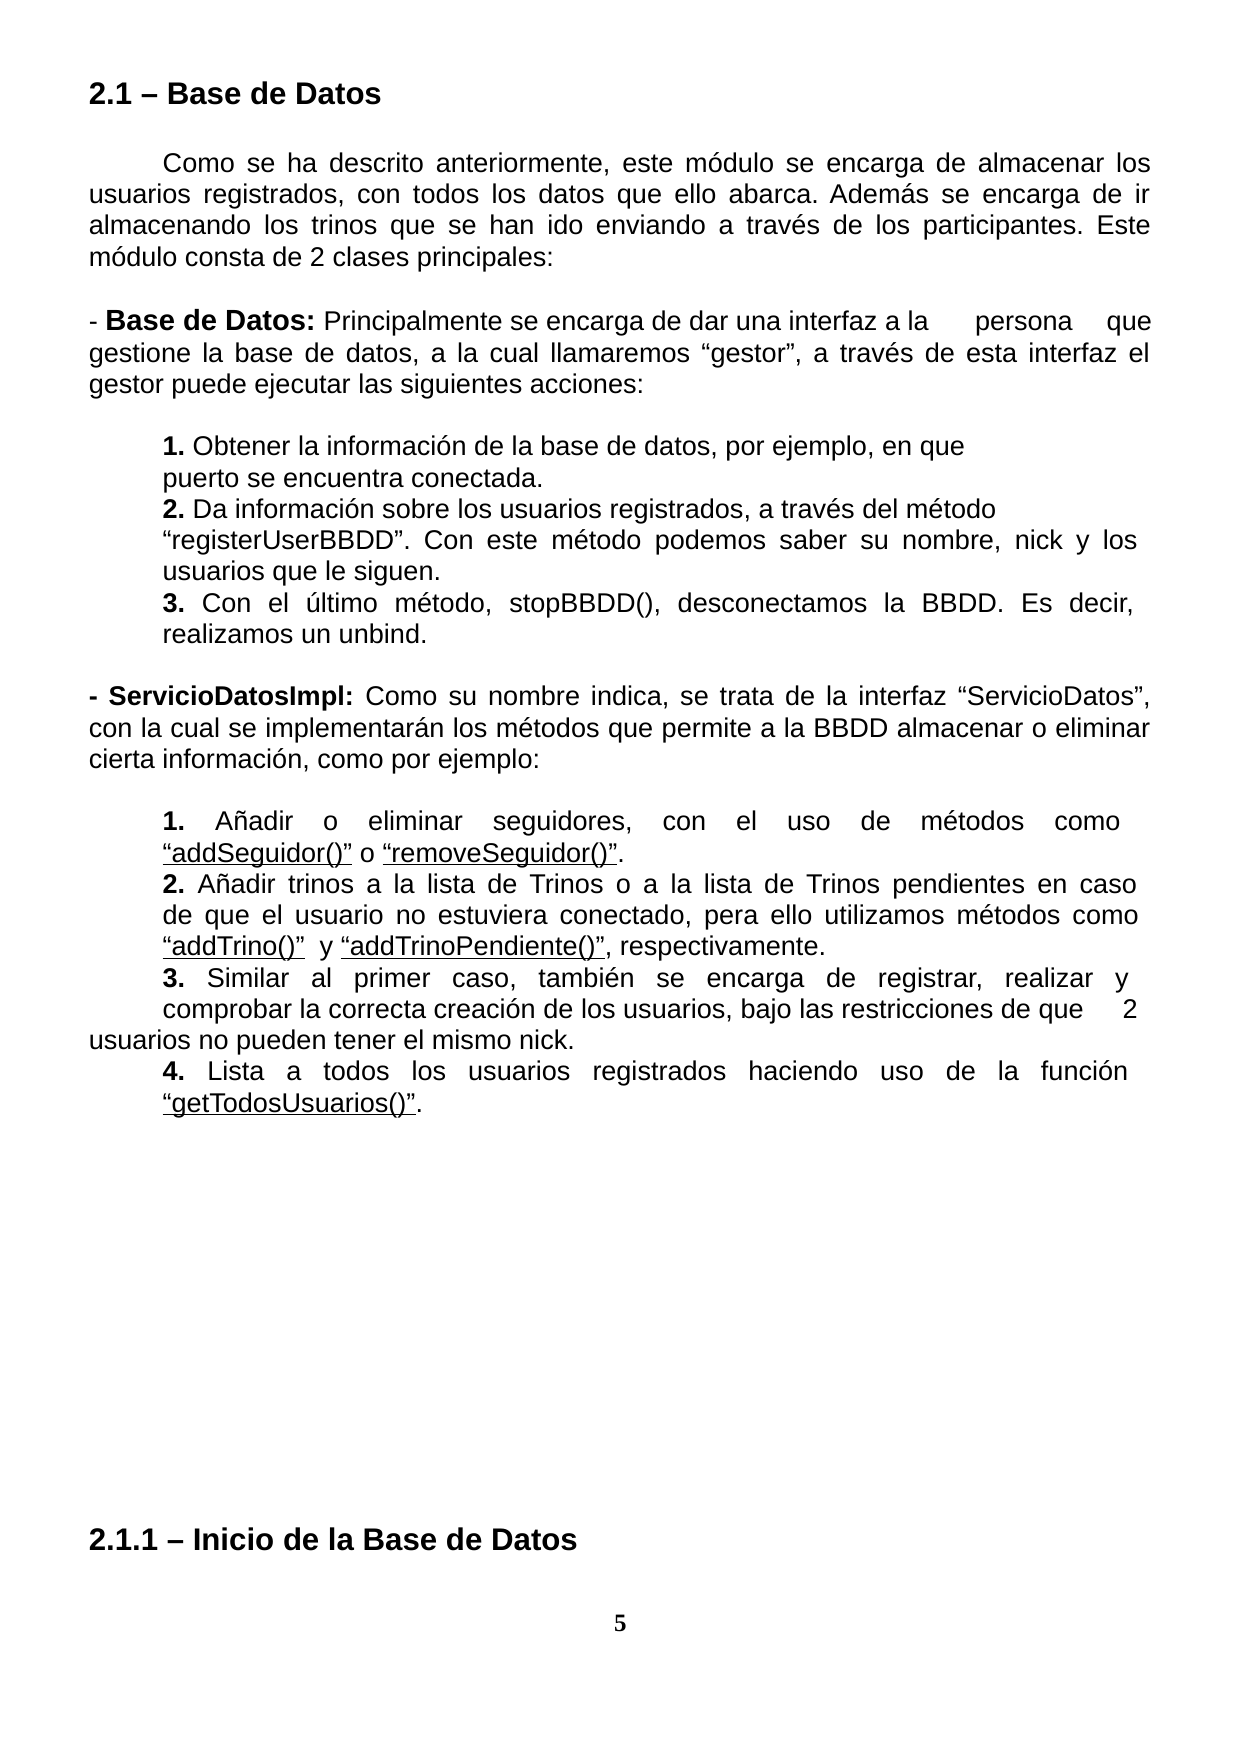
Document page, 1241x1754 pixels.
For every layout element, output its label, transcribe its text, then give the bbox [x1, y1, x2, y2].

text Como se ha descrito anteriormente, este módulo se encarga de almacenar los usuarios registrados, con todos los datos que ello abarca. Además se encarga de ir almacenando los trinos que se han ido enviando a través de los participantes. Este módulo consta de 2 clases principales: [88, 147, 1152, 272]
text - ServicioDatosImpl: Como su nombre indica, se trata de la interfaz “ServicioDatos”, con la cual se implementarán los métodos que permite a la BBDD almacenar o eliminar cierta información, como por ejemplo: [88, 680, 1152, 774]
text 1. Obtener la información de la base de datos, por ejemplo, en que puerto se encuentra conectada. [88, 430, 1152, 493]
text 2.1 – Base de Datos [88, 75, 1152, 111]
text 1. Añadir o eliminar seguidores, con el uso de métodos como “addSeguidor()” o “removeSeguidor()”. [88, 805, 1152, 868]
text 4. Lista a todos los usuarios registrados haciendo uso de la función “getTodosUsuarios()”. [88, 1055, 1152, 1118]
text 3. Similar al primer caso, también se encarga de registrar, realizar y comprobar la correcta creación de los usuarios, bajo las restricciones de que 2 usuarios no pueden tener el mismo nick. [88, 962, 1152, 1055]
text 3. Con el último método, stopBBDD(), desconectamos la BBDD. Es decir, realizamos un unbind. [88, 587, 1152, 649]
text - Base de Datos: Principalmente se encarga de dar una interfaz a la persona que gestione la base de datos, a la cual llamaremos “gestor”, a través de esta interfaz el gestor puede ejecutar las siguientes acciones: [88, 303, 1152, 399]
text 2. Da información sobre los usuarios registrados, a través del método “registerUserBBDD”. Con este método podemos saber su nombre, nick y los usuarios que le siguen. [88, 493, 1152, 587]
text 2.1.1 – Inicio de la Base de Datos [88, 1521, 1152, 1557]
text 2. Añadir trinos a la lista de Trinos o a la lista de Trinos pendientes en caso de que el usuario no estuviera conectado, pera ello utilizamos métodos como “addTrino()” y “addTrinoPendiente()”, respectivamente. [88, 868, 1152, 962]
